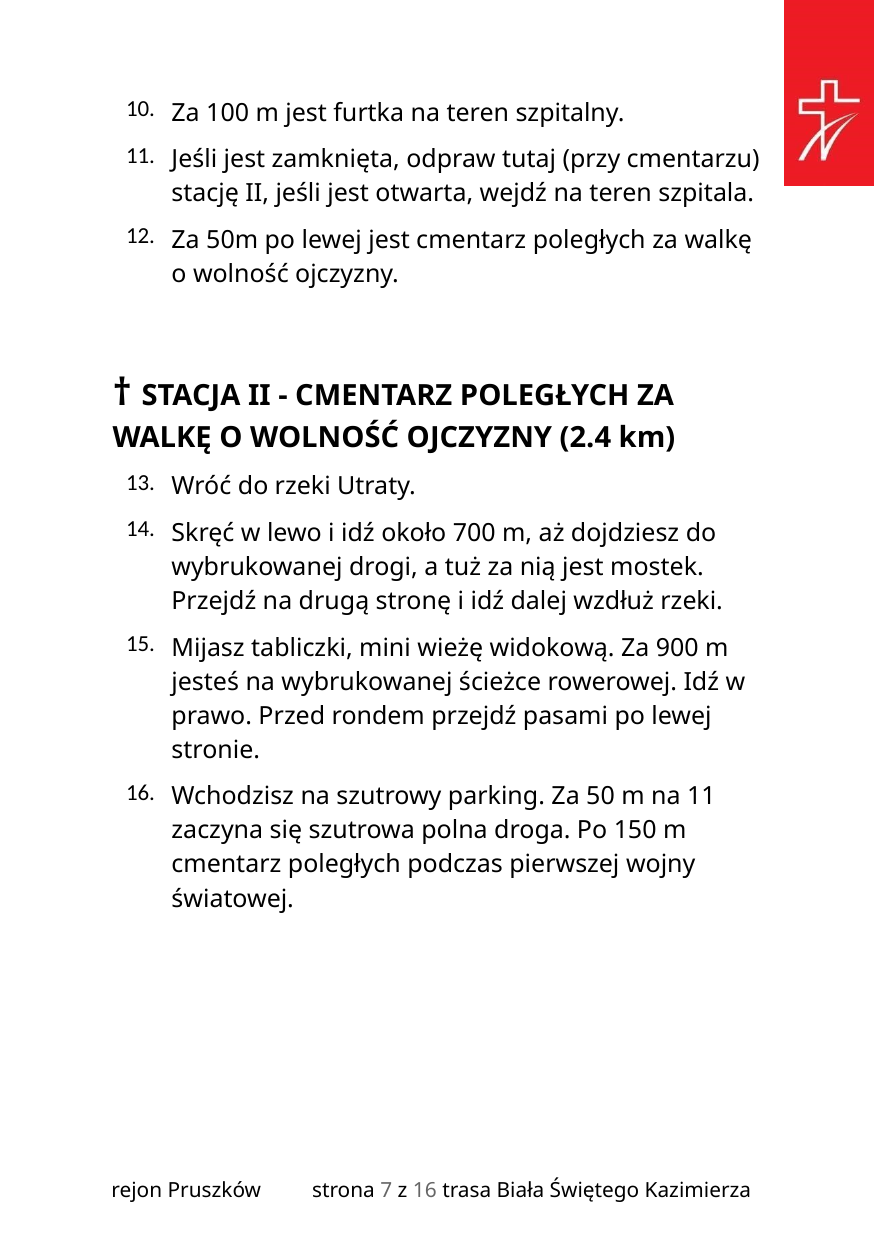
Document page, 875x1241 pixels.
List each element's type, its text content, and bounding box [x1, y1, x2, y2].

list Mijasz tabliczki, mini wieżę widokową. Za 900 m jesteś na wybrukowanej ścieżce rowerowej. Idź w prawo. Przed rondem przejdź pasami po lewej stronie. [126, 629, 762, 766]
list Skręć w lewo i idź około 700 m, aż dojdziesz do wybrukowanej drogi, a tuż za nią jest mostek. Przejdź na drugą stronę i idź dalej wzdłuż rzeki. [126, 514, 762, 617]
picture [784, 0, 874, 186]
subtitle † STACJA II - CMENTARZ POLEGŁYCH ZA WALKĘ O WOLNOŚĆ OJCZYZNY (2.4 km) [112, 365, 762, 456]
list Wróć do rzeki Utraty. [126, 468, 762, 502]
list Wchodzisz na szutrowy parking. Za 50 m na 11 zaczyna się szutrowa polna droga. Po 150 m cmentarz poległych podczas pierwszej wojny światowej. [126, 778, 762, 914]
list Za 100 m jest furtka na teren szpitalny. [126, 94, 762, 128]
list Jeśli jest zamknięta, odpraw tutaj (przy cmentarzu) stację II, jeśli jest otwarta, wejdź na teren szpitala. [126, 141, 762, 209]
list Za 50m po lewej jest cmentarz poległych za walkę o wolność ojczyzny. [126, 222, 762, 290]
